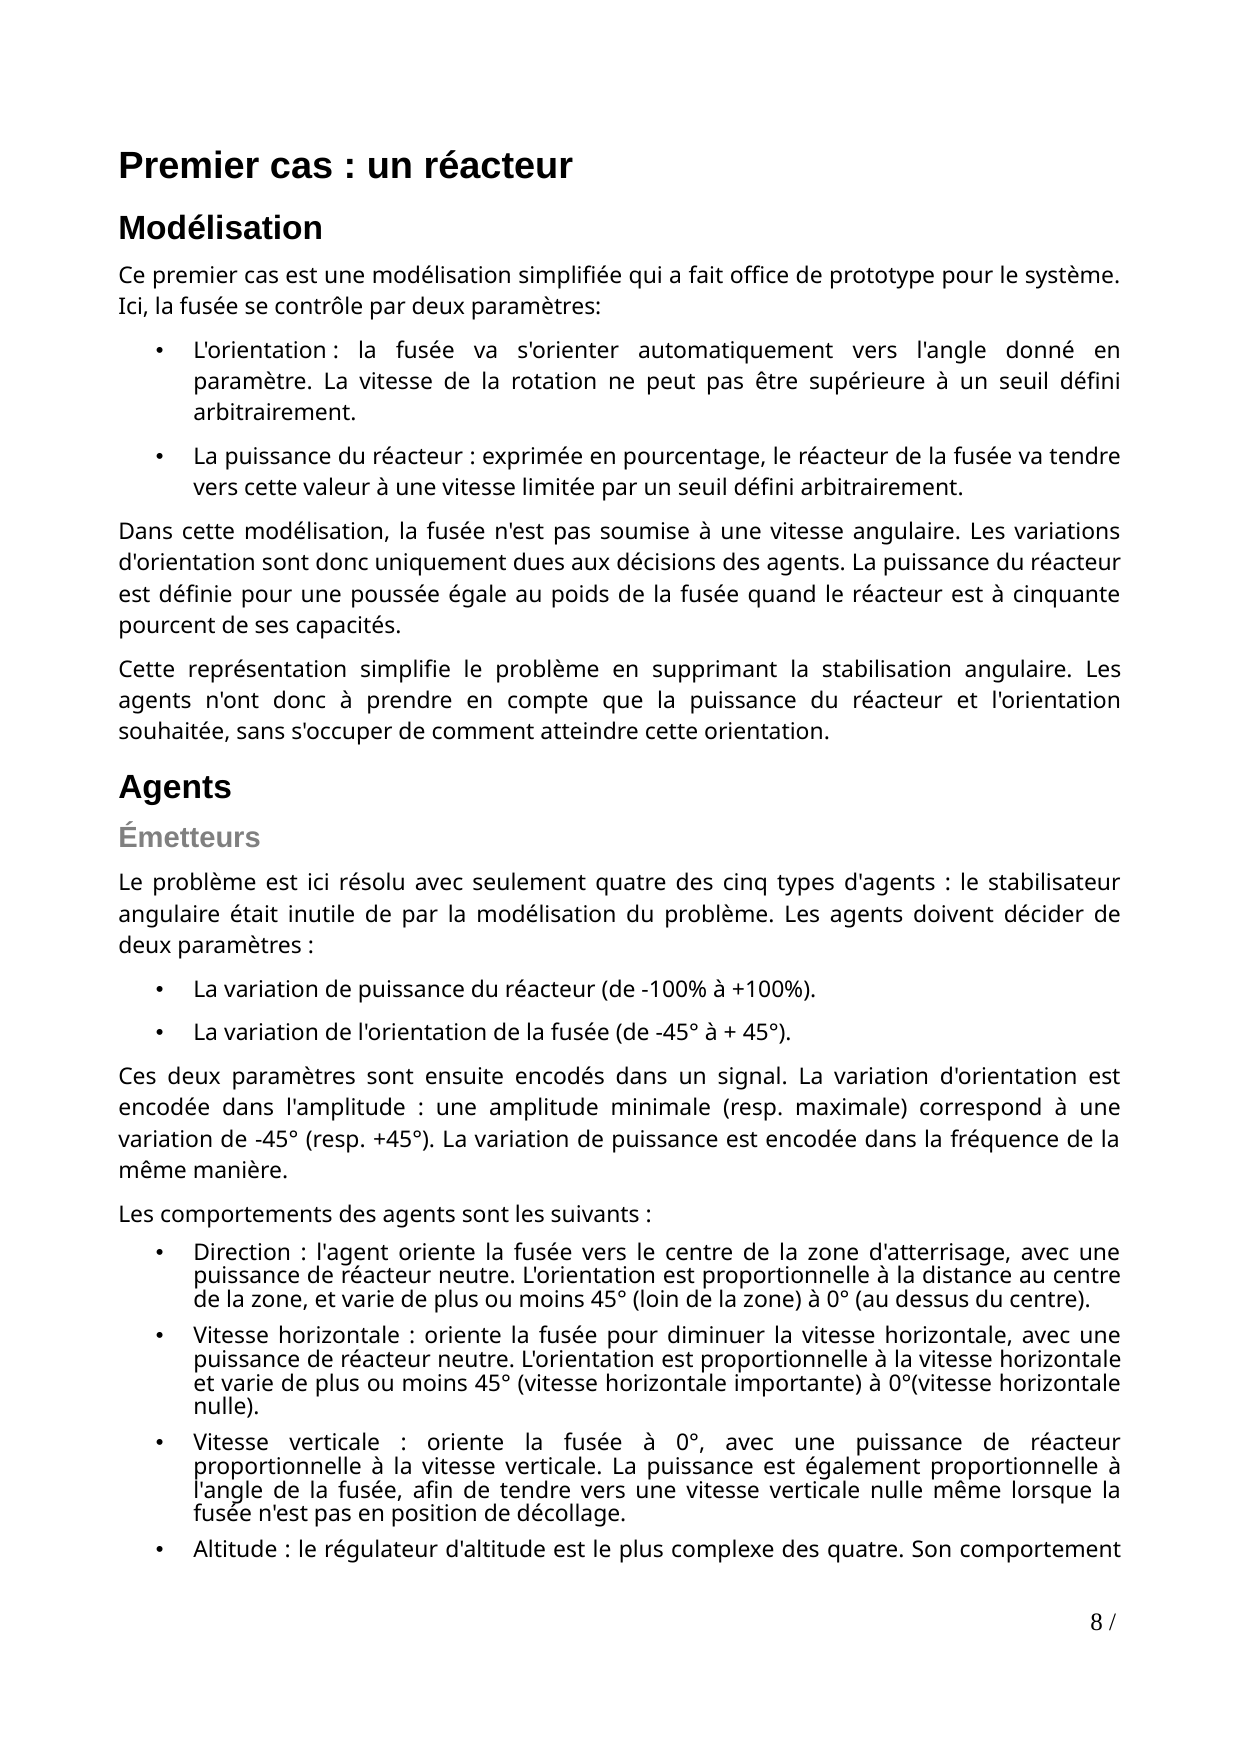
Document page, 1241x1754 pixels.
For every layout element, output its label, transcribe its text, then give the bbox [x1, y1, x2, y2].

list Vitesse horizontale : oriente la fusée pour diminuer la vitesse horizontale, avec une puissance de réacteur neutre. L'orientation est proportionnelle à la vitesse horizontale et varie de plus ou moins 45° (vitesse horizontale importante) à 0°(vitesse horizontale nulle). [156, 1325, 1122, 1419]
list La puissance du réacteur : exprimée en pourcentage, le réacteur de la fusée va tendre vers cette valeur à une vitesse limitée par un seuil défini arbitrairement. [156, 440, 1122, 502]
text Ces deux paramètres sont ensuite encodés dans un signal. La variation d'orientation est encodée dans l'amplitude : une amplitude minimale (resp. maximale) correspond à une variation de -45° (resp. +45°). La variation de puissance est encodée dans la fréquence de la même manière. [118, 1060, 1122, 1185]
text Le problème est ici résolu avec seulement quatre des cinq types d'agents : le stabilisateur angulaire était inutile de par la modélisation du problème. Les agents doivent décider de deux paramètres : [118, 866, 1122, 960]
subtitle Modélisation [118, 208, 1122, 246]
text Les comportements des agents sont les suivants : [118, 1198, 1122, 1229]
list La variation de puissance du réacteur (de -100% à +100%). [156, 973, 1122, 1004]
list Direction : l'agent oriente la fusée vers le centre de la zone d'atterrisage, avec une puissance de réacteur neutre. L'orientation est proportionnelle à la distance au centre de la zone, et varie de plus ou moins 45° (loin de la zone) à 0° (au dessus du centre). [156, 1241, 1122, 1312]
list Vitesse verticale : oriente la fusée à 0°, avec une puissance de réacteur proportionnelle à la vitesse verticale. La puissance est également proportionnelle à l'angle de la fusée, afin de tendre vers une vitesse verticale nulle même lorsque la fusée n'est pas en position de décollage. [156, 1432, 1122, 1526]
list La variation de l'orientation de la fusée (de -45° à + 45°). [156, 1016, 1122, 1048]
list Altitude : le régulateur d'altitude est le plus complexe des quatre. Son comportement [156, 1539, 1122, 1563]
text Cette représentation simplifie le problème en supprimant la stabilisation angulaire. Les agents n'ont donc à prendre en compte que la puissance du réacteur et l'orientation souhaitée, sans s'occuper de comment atteindre cette orientation. [118, 652, 1122, 746]
text Ce premier cas est une modélisation simplifiée qui a fait office de prototype pour le système. Ici, la fusée se contrôle par deux paramètres: [118, 259, 1122, 321]
text Dans cette modélisation, la fusée n'est pas soumise à une vitesse angulaire. Les variations d'orientation sont donc uniquement dues aux décisions des agents. La puissance du réacteur est définie pour une poussée égale au poids de la fusée quand le réacteur est à cinquante pourcent de ses capacités. [118, 515, 1122, 640]
subtitle Agents [118, 767, 1122, 806]
subtitle Premier cas : un réacteur [118, 143, 1122, 187]
list L'orientation : la fusée va s'orienter automatiquement vers l'angle donné en paramètre. La vitesse de la rotation ne peut pas être supérieure à un seuil défini arbitrairement. [156, 334, 1122, 427]
subtitle Émetteurs [118, 820, 1122, 854]
